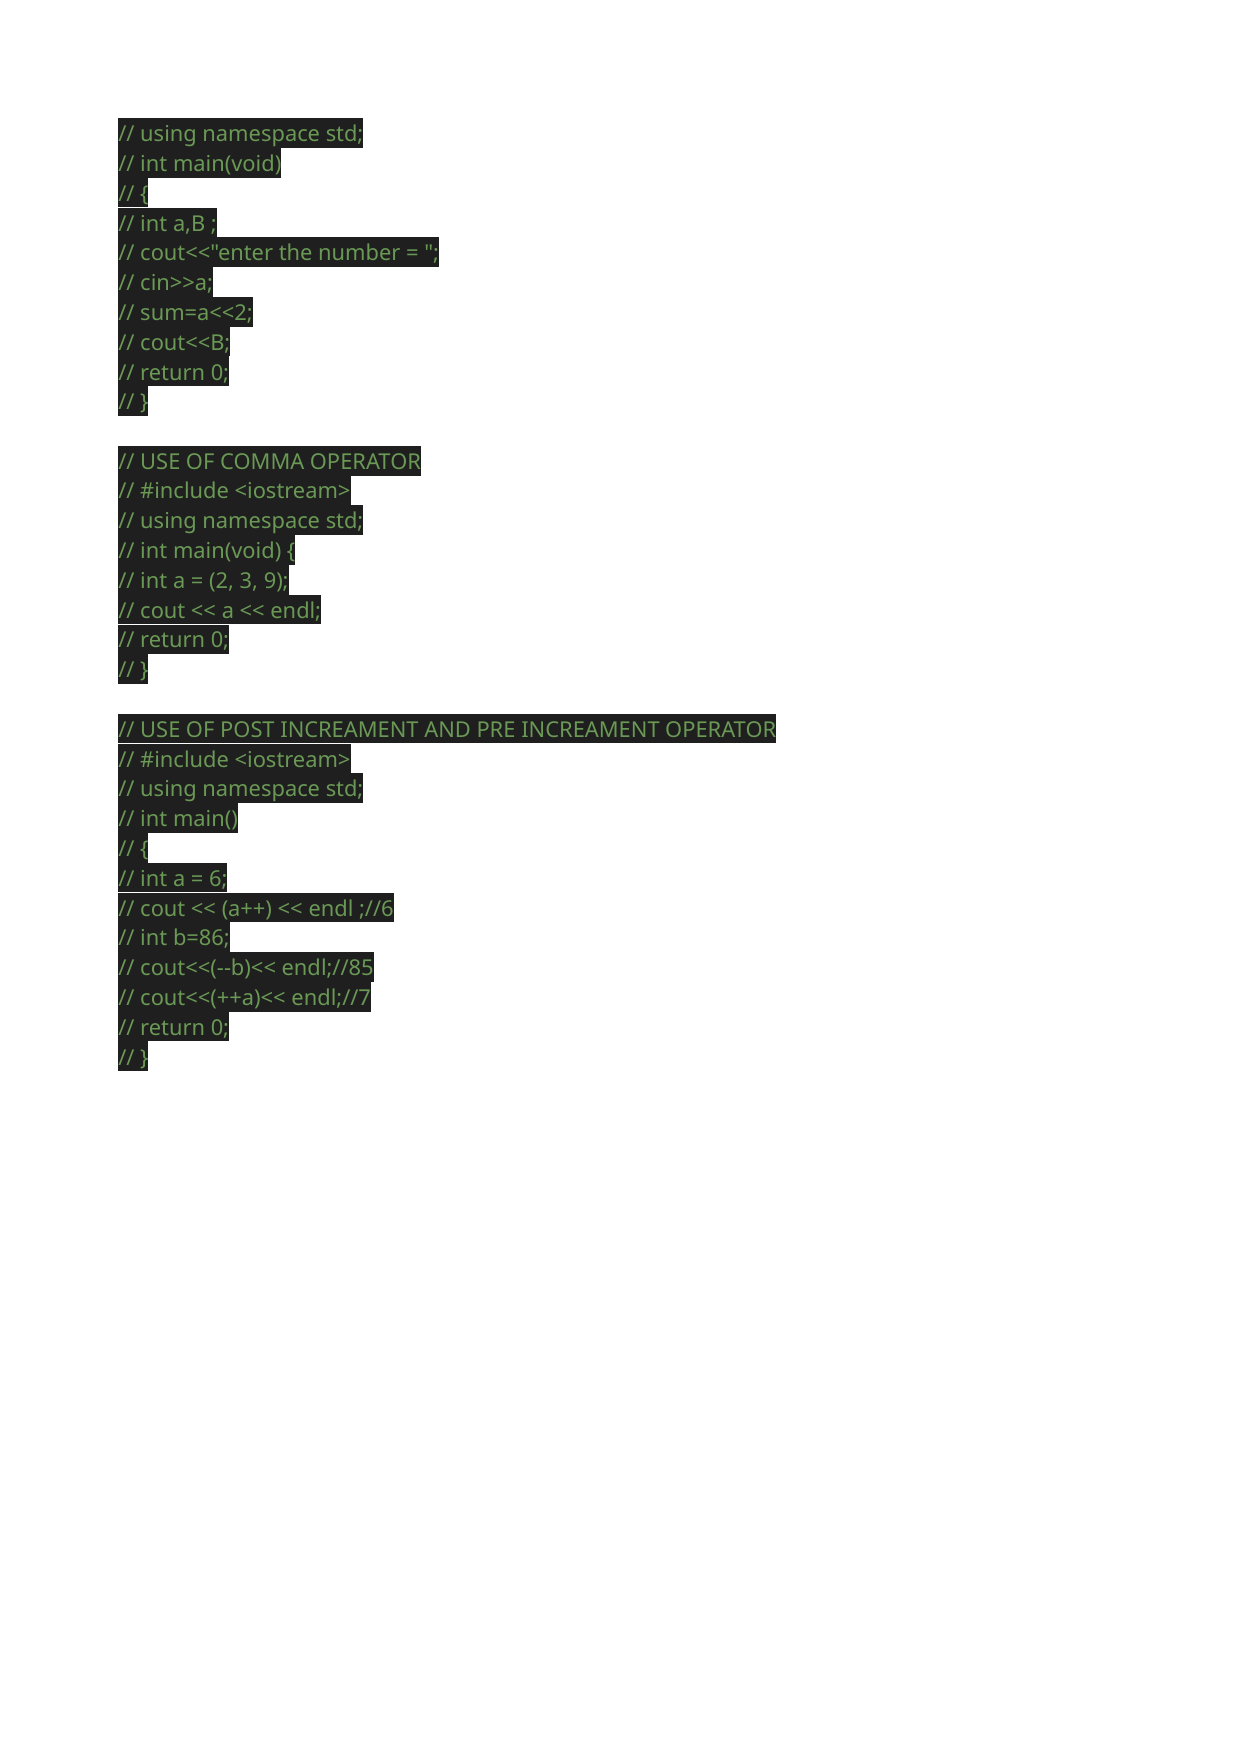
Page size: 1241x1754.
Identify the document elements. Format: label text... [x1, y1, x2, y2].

text // } [118, 654, 1122, 684]
text // cout << (a++) << endl ;//6 [118, 892, 1122, 922]
text // USE OF POST INCREAMENT AND PRE INCREAMENT OPERATOR [118, 714, 1122, 743]
text // int main(void) [118, 148, 1122, 178]
text // return 0; [118, 356, 1122, 386]
text // int main(void) { [118, 535, 1122, 565]
text // return 0; [118, 624, 1122, 654]
text // cout<<B; [118, 327, 1122, 356]
text // } [118, 386, 1122, 416]
text // cout<<(++a)<< endl;//7 [118, 982, 1122, 1012]
text // USE OF COMMA OPERATOR [118, 446, 1122, 476]
text // int a = (2, 3, 9); [118, 565, 1122, 595]
text // } [118, 1041, 1122, 1071]
text // cout << a << endl; [118, 595, 1122, 624]
text // #include <iostream> [118, 743, 1122, 773]
text // return 0; [118, 1012, 1122, 1041]
text // using namespace std; [118, 505, 1122, 535]
text // int a = 6; [118, 863, 1122, 892]
text // int a,B ; [118, 207, 1122, 237]
text // using namespace std; [118, 773, 1122, 803]
text // sum=a<<2; [118, 297, 1122, 327]
text // cin>>a; [118, 267, 1122, 297]
text // #include <iostream> [118, 476, 1122, 505]
text // int b=86; [118, 922, 1122, 952]
text // { [118, 833, 1122, 863]
text // cout<<"enter the number = "; [118, 237, 1122, 267]
text // int main() [118, 803, 1122, 833]
text // using namespace std; [118, 118, 1122, 148]
text // { [118, 178, 1122, 207]
text // cout<<(--b)<< endl;//85 [118, 952, 1122, 982]
